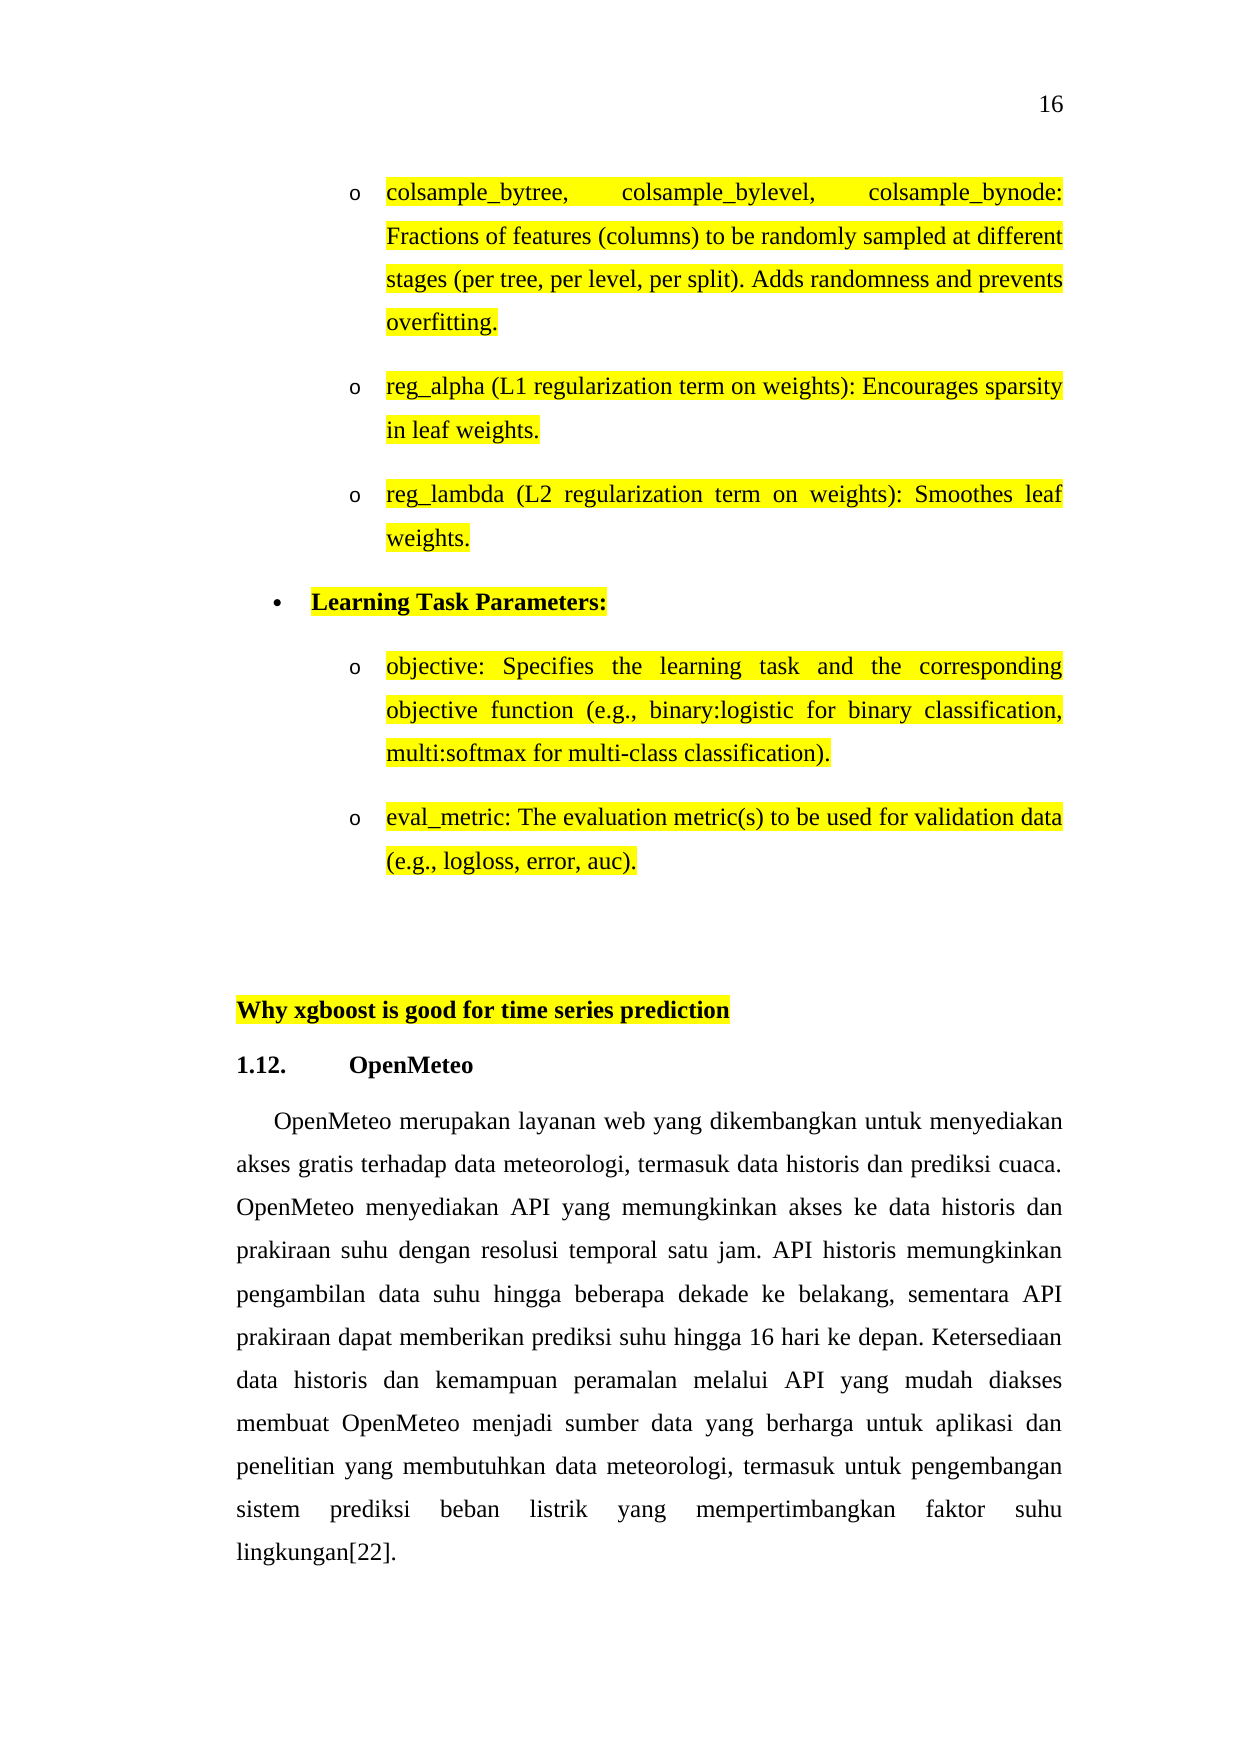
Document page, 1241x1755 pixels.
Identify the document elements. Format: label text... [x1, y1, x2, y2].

list Learning Task Parameters: [274, 587, 1063, 616]
list eval_metric: The evaluation metric(s) to be used for validation data (e.g., logloss, error, auc). [349, 802, 1063, 875]
list reg_alpha (L1 regularization term on weights): Encourages sparsity in leaf weights. [349, 371, 1063, 444]
subtitle OpenMeteo [236, 1051, 1063, 1079]
list objective: Specifies the learning task and the corresponding objective function (e.g., binary:logistic for binary classification, multi:softmax for multi-class classification). [349, 651, 1063, 767]
list reg_lambda (L2 regularization term on weights): Smoothes leaf weights. [349, 479, 1063, 552]
subtitle Why xgboost is good for time series prediction [236, 995, 1063, 1024]
list colsample_bytree, colsample_bylevel, colsample_bynode: Fractions of features (columns) to be randomly sampled at different stages (per tree, per level, per split). Adds randomness and prevents overfitting. [349, 177, 1063, 336]
text OpenMeteo merupakan layanan web yang dikembangkan untuk menyediakan akses gratis terhadap data meteorologi, termasuk data historis dan prediksi cuaca. OpenMeteo menyediakan API yang memungkinkan akses ke data historis dan prakiraan suhu dengan resolusi temporal satu jam. API historis memungkinkan pengambilan data suhu hingga beberapa dekade ke belakang, sementara API prakiraan dapat memberikan prediksi suhu hingga 16 hari ke depan. Ketersediaan data historis dan kemampuan peramalan melalui API yang mudah diakses membuat OpenMeteo menjadi sumber data yang berharga untuk aplikasi dan penelitian yang membutuhkan data meteorologi, termasuk untuk pengembangan sistem prediksi beban listrik yang mempertimbangkan faktor suhu lingkungan[22]. [236, 1106, 1063, 1566]
